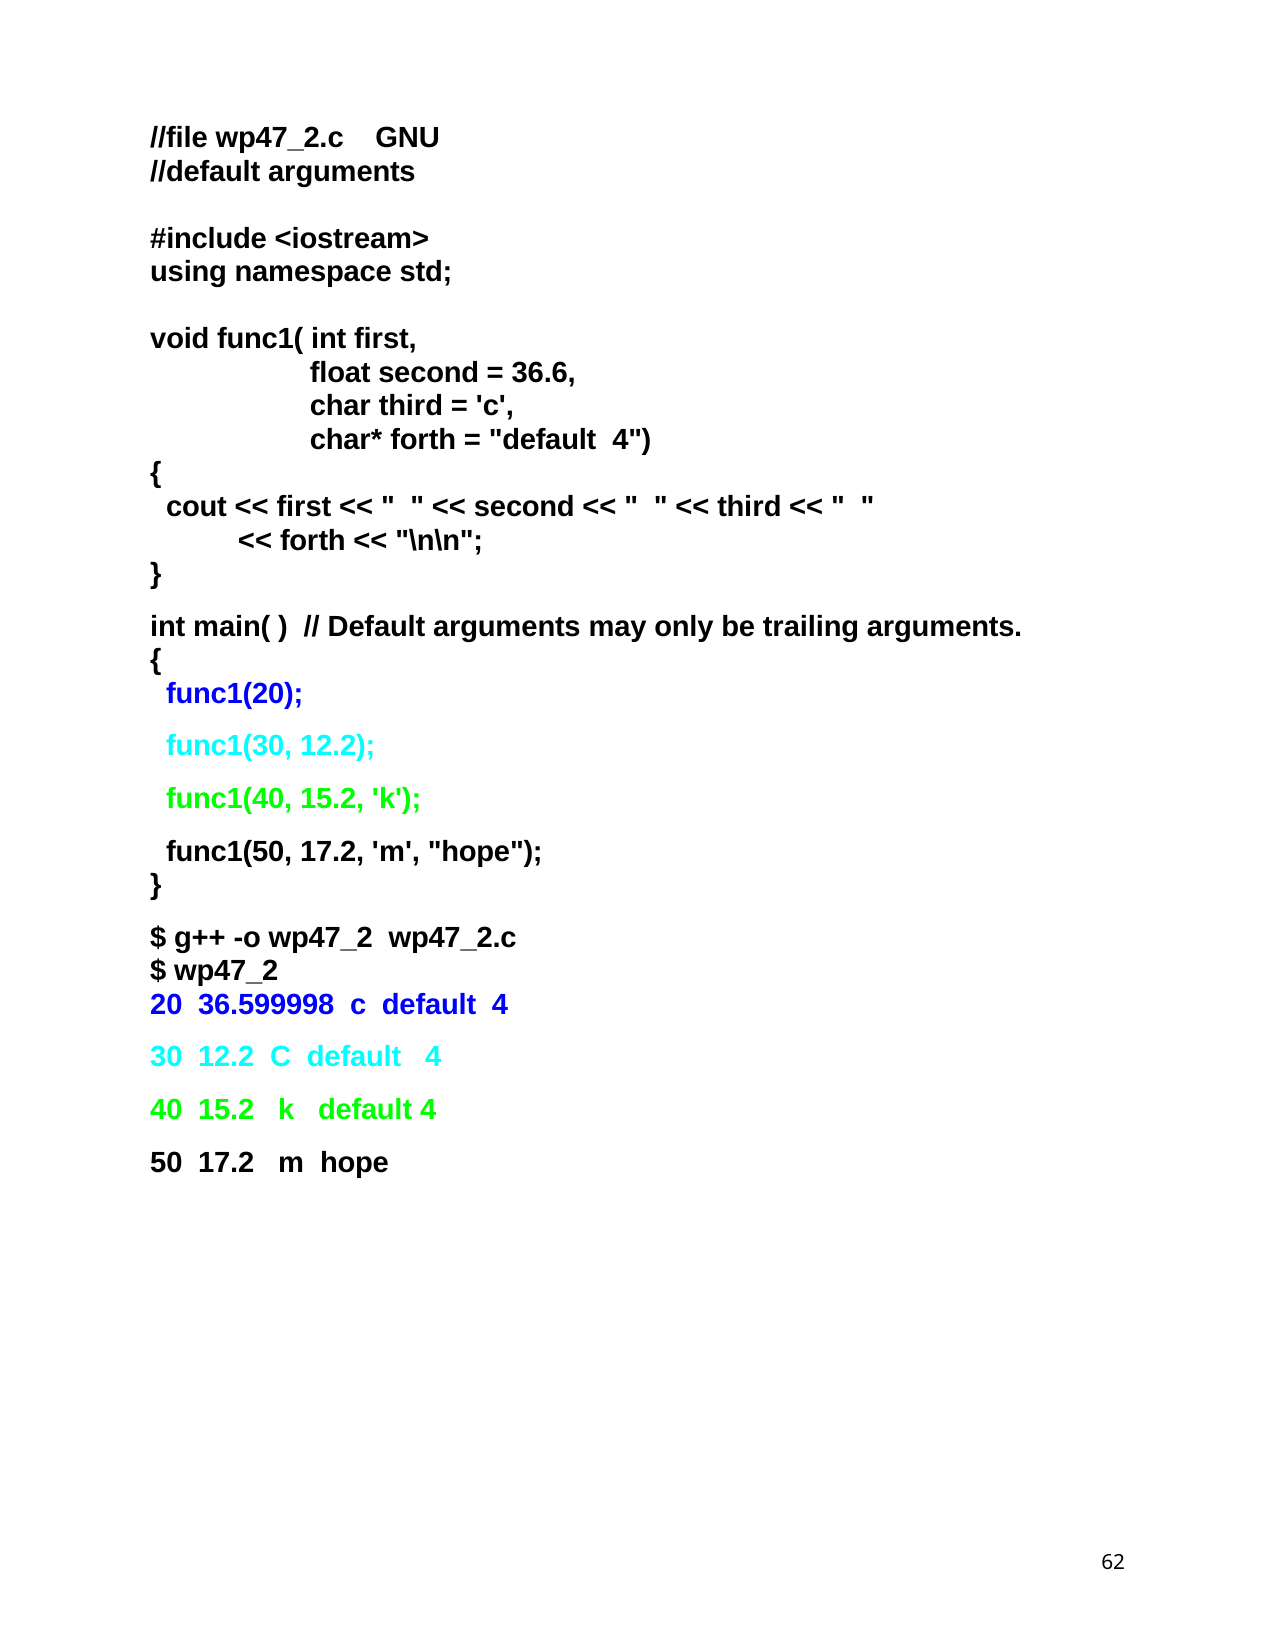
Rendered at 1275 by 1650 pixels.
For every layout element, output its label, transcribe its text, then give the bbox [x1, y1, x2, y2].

text { [150, 642, 1125, 676]
text func1(20); [150, 676, 1125, 709]
text 20 36.599998 c default 4 [150, 987, 1125, 1020]
text 50 17.2 m hope [150, 1144, 1125, 1178]
text func1(50, 17.2, 'm', "hope"); [150, 833, 1125, 867]
text << forth << "\n\n"; [150, 522, 1125, 556]
text #include <iostream> [150, 221, 1125, 254]
text //default arguments [150, 153, 1125, 187]
text float second = 36.6, [150, 355, 1125, 388]
text int main( ) // Default arguments may only be trailing arguments. [150, 609, 1125, 642]
text char* forth = "default 4") [150, 422, 1125, 455]
text { [150, 455, 1125, 489]
text } [150, 867, 1125, 901]
text char third = 'c', [150, 388, 1125, 422]
text func1(30, 12.2); [150, 728, 1125, 762]
text cout << first << " " << second << " " << third << " " [150, 489, 1125, 522]
text $ g++ -o wp47_2 wp47_2.c [150, 920, 1125, 953]
text func1(40, 15.2, 'k'); [150, 781, 1125, 814]
text $ wp47_2 [150, 953, 1125, 987]
text 30 12.2 C default 4 [150, 1039, 1125, 1073]
text void func1( int first, [150, 321, 1125, 355]
text } [150, 556, 1125, 589]
text 40 15.2 k default 4 [150, 1092, 1125, 1126]
text //file wp47_2.c GNU [150, 120, 1125, 153]
text using namespace std; [150, 254, 1125, 288]
